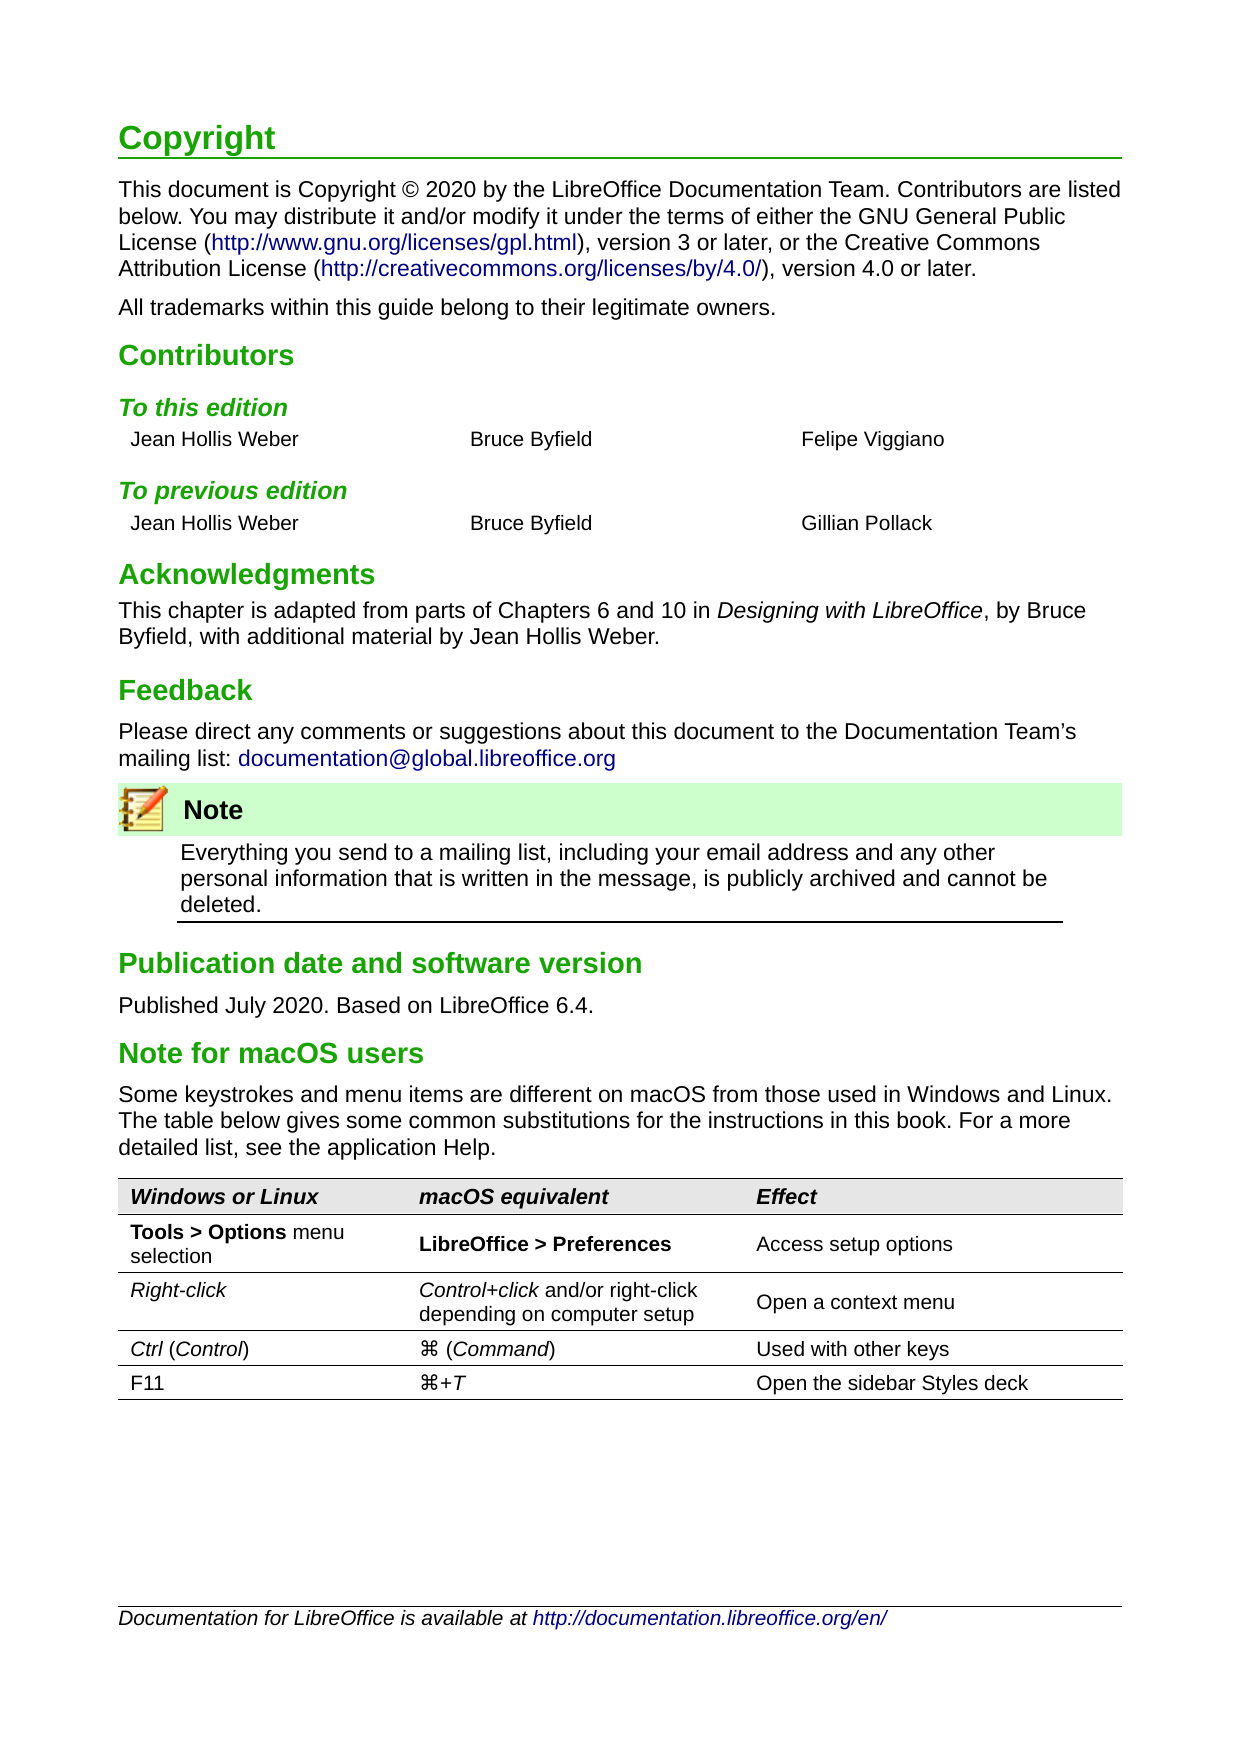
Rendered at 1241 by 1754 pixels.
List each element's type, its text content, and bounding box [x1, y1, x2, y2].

table_cell Used with other keys [744, 1331, 1123, 1365]
text Please direct any comments or suggestions about this document to the Documentation Team’s mailing list: documentation@global.libreoffice.org [118, 718, 1122, 771]
subtitle Copyright [118, 118, 1122, 157]
table_cell Access setup options [744, 1215, 1123, 1272]
text Some keystrokes and menu items are different on macOS from those used in Windows and Linux. The table below gives some common substitutions for the instructions in this book. For a more detailed list, see the application Help. [118, 1081, 1122, 1160]
table_header Felipe Viggiano [789, 427, 1122, 456]
table_header Bruce Byfield [458, 427, 789, 456]
table_cell Right-click [118, 1273, 407, 1330]
table_cell Ctrl (Control) [118, 1331, 407, 1365]
text Published July 2020. Based on LibreOffice 6.4. [118, 992, 1122, 1018]
text Everything you send to a mailing list, including your email address and any other personal information that is written in the message, is publicly archived and cannot be deleted. [177, 836, 1063, 921]
table_cell F11 [118, 1366, 407, 1399]
text This chapter is adapted from parts of Chapters 6 and 10 in Designing with LibreOffice, by Bruce Byfield, with additional material by Jean Hollis Weber. [118, 597, 1122, 649]
table_header Windows or Linux [118, 1179, 407, 1213]
subtitle To previous edition [118, 476, 1122, 505]
subtitle Publication date and software version [118, 946, 1122, 980]
table_header Jean Hollis Weber [118, 427, 458, 456]
subtitle Note for macOS users [118, 1036, 1122, 1069]
table_header Gillian Pollack [789, 511, 1122, 539]
subtitle To this edition [118, 392, 1122, 421]
table_header Jean Hollis Weber [118, 511, 458, 539]
table_header Bruce Byfield [458, 511, 789, 539]
table_header macOS equivalent [407, 1179, 744, 1213]
table_cell Open a context menu [744, 1273, 1123, 1330]
picture [119, 784, 170, 835]
subtitle Note [118, 783, 1122, 836]
table_cell ⌘+T [407, 1366, 744, 1399]
text This document is Copyright © 2020 by the LibreOffice Documentation Team. Contributors are listed below. You may distribute it and/or modify it under the terms of either the GNU General Public License (http://www.gnu.org/licenses/gpl.html), version 3 or later, or the Creative Commons Attribution License (http://creativecommons.org/licenses/by/4.0/), version 4.0 or later. [118, 176, 1122, 282]
table_cell Tools > Options menu selection [118, 1215, 407, 1272]
subtitle Feedback [118, 673, 1122, 706]
table_header Effect [744, 1179, 1123, 1213]
subtitle Acknowledgments [118, 557, 1122, 591]
text All trademarks within this guide belong to their legitimate owners. [118, 294, 1122, 321]
table_cell Open the sidebar Styles deck [744, 1366, 1123, 1399]
table_cell Control+click and/or right-click depending on computer setup [407, 1273, 744, 1330]
table_cell LibreOffice > Preferences [407, 1215, 744, 1272]
table_cell ⌘ (Command) [407, 1331, 744, 1365]
subtitle Contributors [118, 338, 1122, 372]
